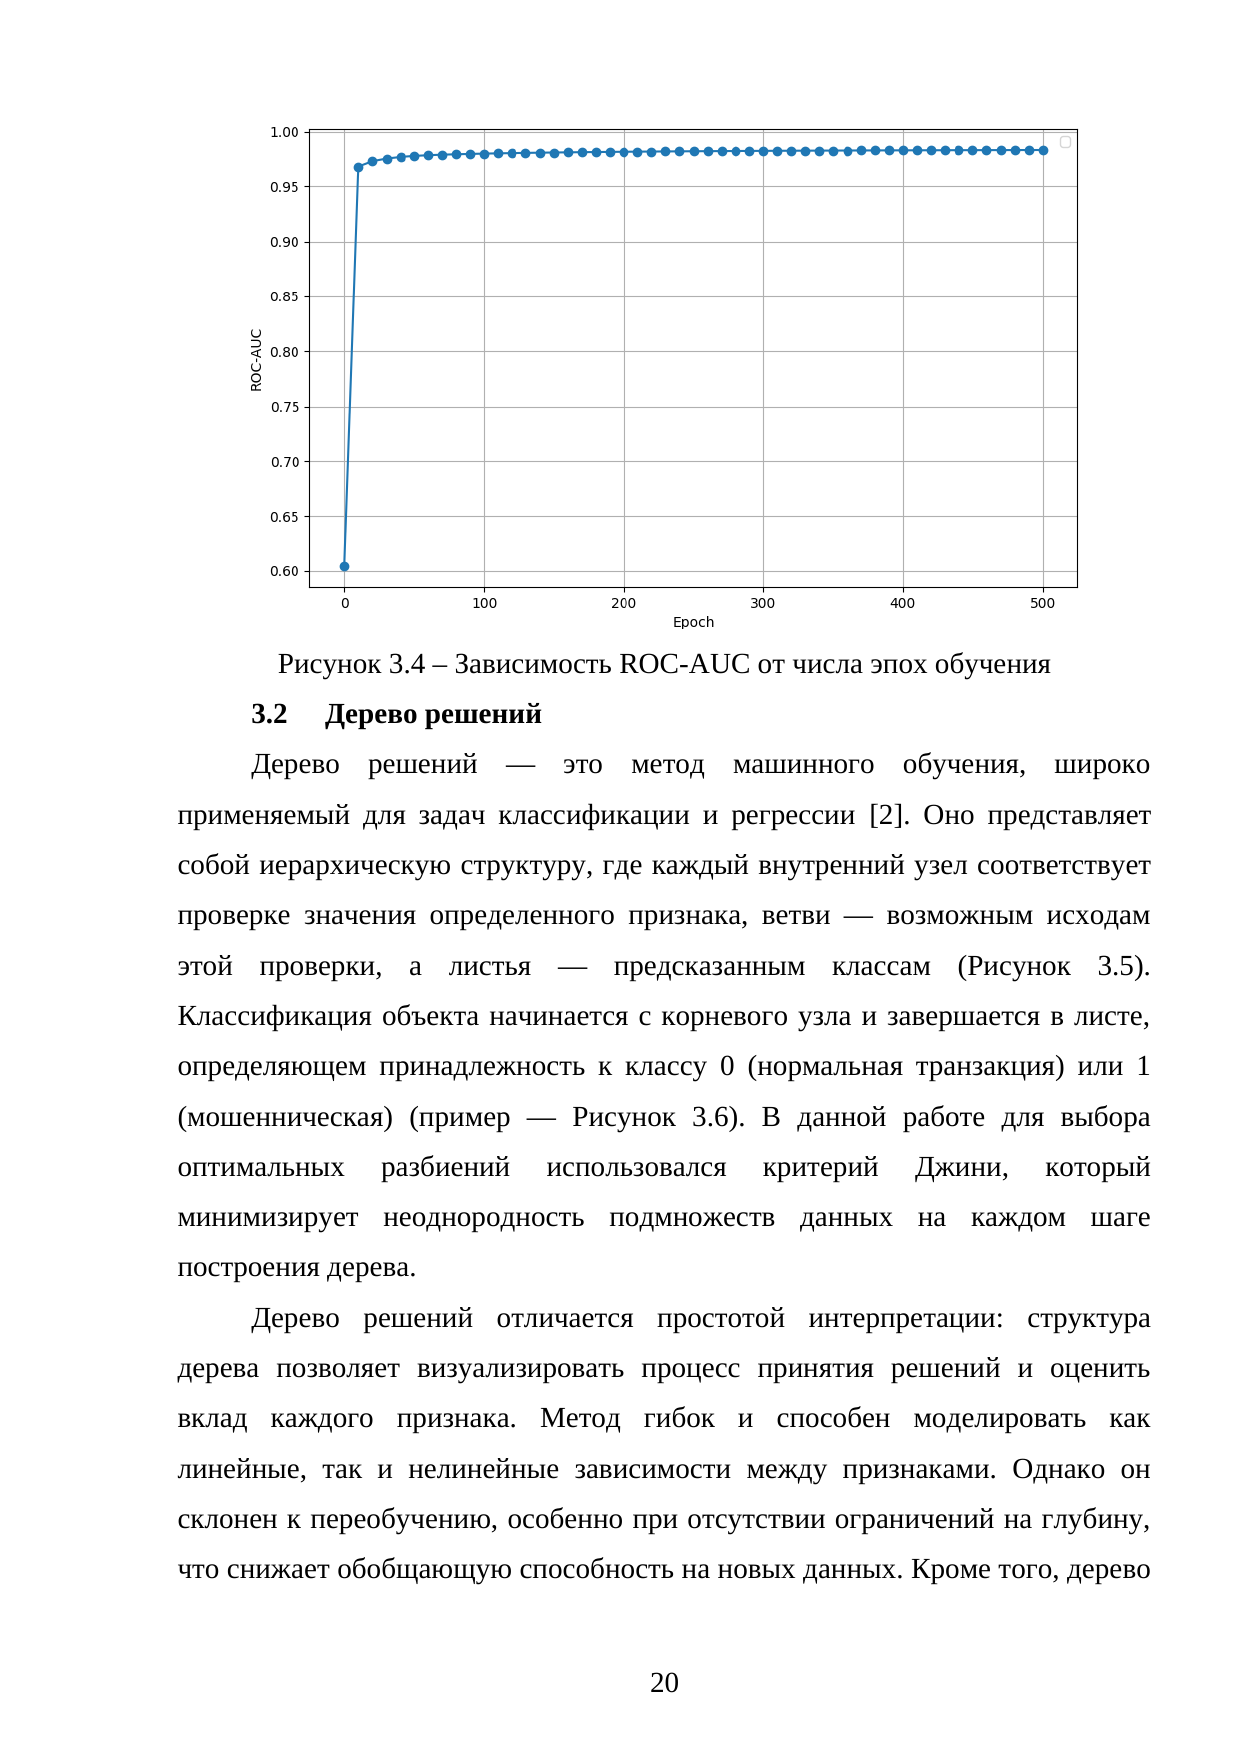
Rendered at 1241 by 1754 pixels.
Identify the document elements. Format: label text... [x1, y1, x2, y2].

text Рисунок 3.4 – Зависимость ROC-AUC от числа эпох обучения [177, 646, 1152, 679]
text Дерево решений отличается простотой интерпретации: структура дерева позволяет визуализировать процесс принятия решений и оценить вклад каждого признака. Метод гибок и способен моделировать как линейные, так и нелинейные зависимости между признаками. Однако он склонен к переобучению, особенно при отсутствии ограничений на глубину, что снижает обобщающую способность на новых данных. Кроме того, дерево [177, 1300, 1152, 1585]
picture [243, 118, 1086, 629]
subtitle Дерево решений [177, 696, 1152, 730]
text Дерево решений — это метод машинного обучения, широко применяемый для задач классификации и регрессии [2]. Оно представляет собой иерархическую структуру, где каждый внутренний узел соответствует проверке значения определенного признака, ветви — возможным исходам этой проверки, а листья — предсказанным классам (Рисунок 3.5). Классификация объекта начинается с корневого узла и завершается в листе, определяющем принадлежность к классу 0 (нормальная транзакция) или 1 (мошенническая) (пример — Рисунок 3.6). В данной работе для выбора оптимальных разбиений использовался критерий Джини, который минимизирует неоднородность подмножеств данных на каждом шаге построения дерева. [177, 746, 1152, 1283]
